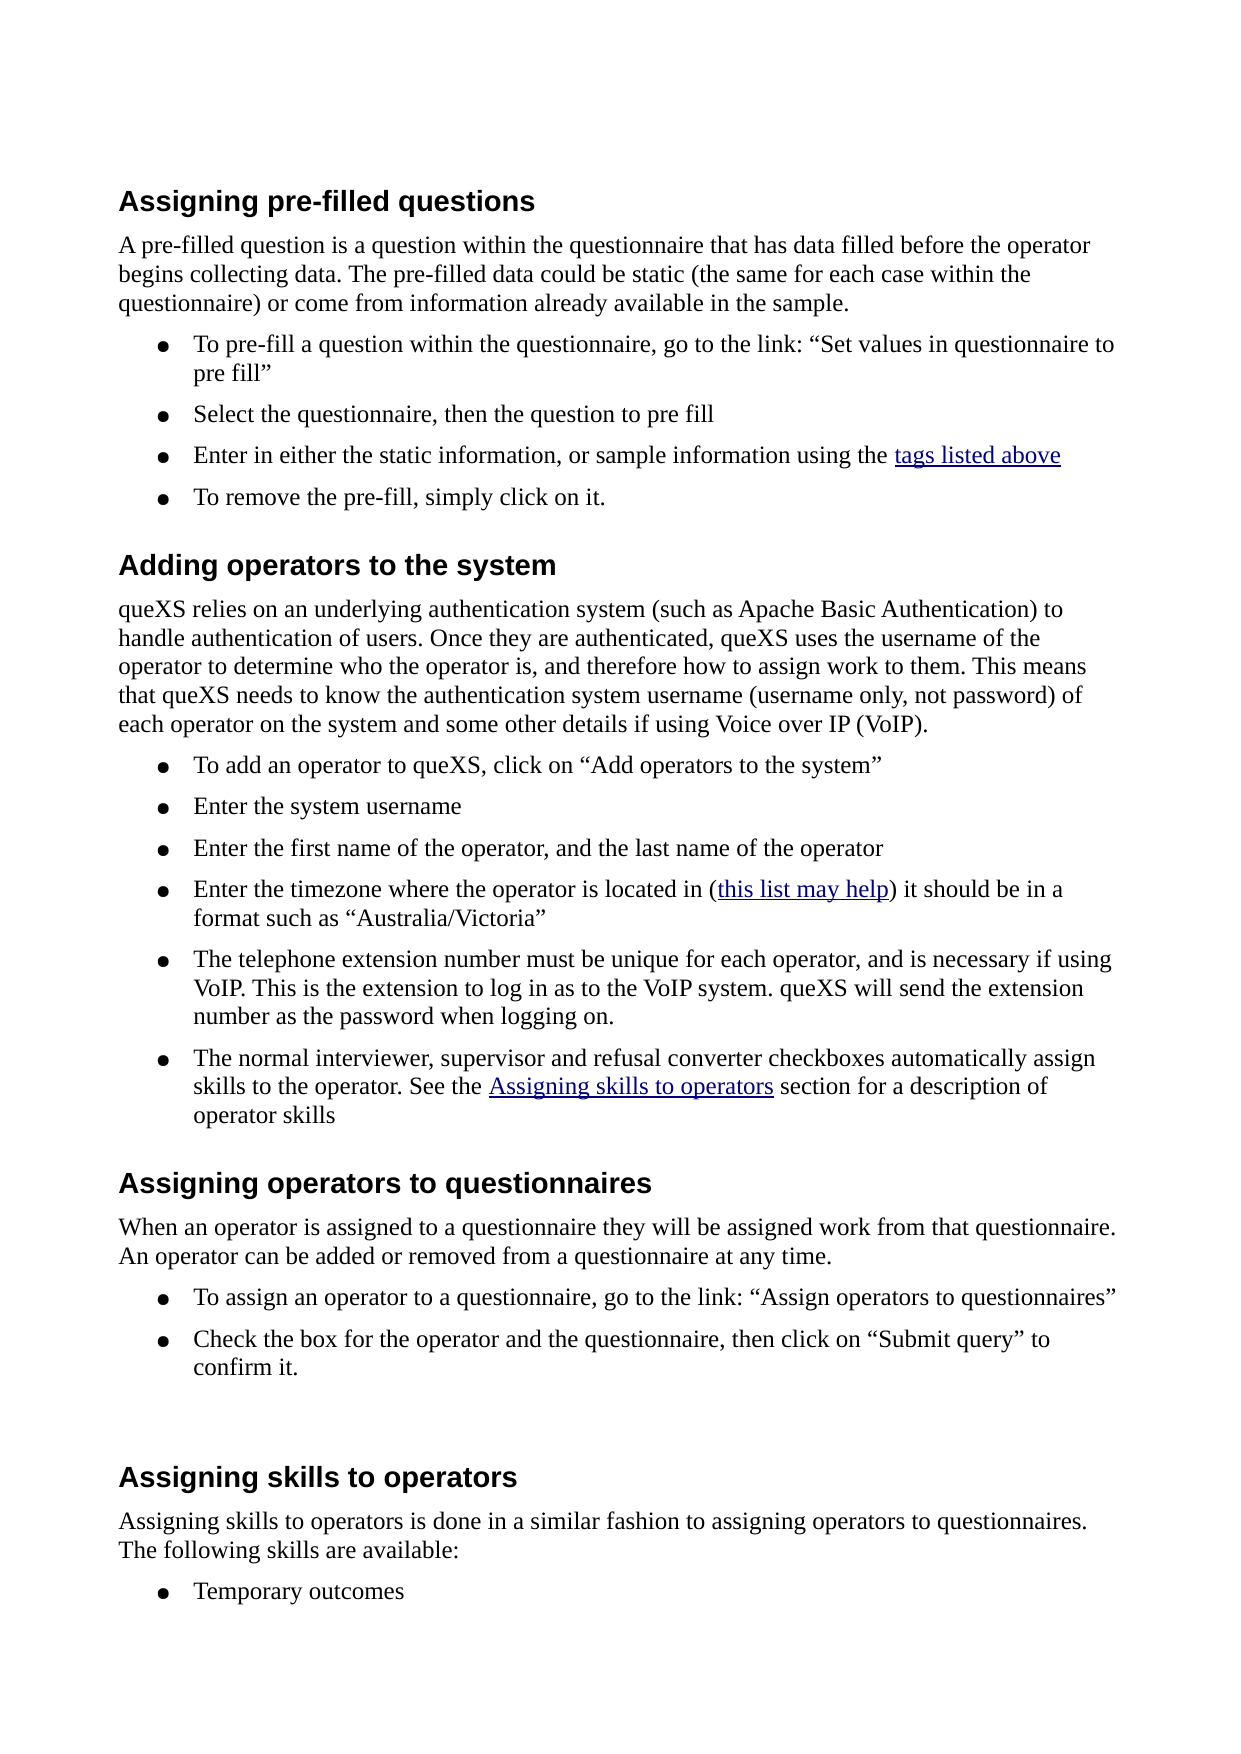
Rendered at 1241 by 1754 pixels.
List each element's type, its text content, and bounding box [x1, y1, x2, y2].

list Enter the system username [156, 791, 1122, 820]
list Enter the first name of the operator, and the last name of the operator [156, 833, 1122, 861]
subtitle Adding operators to the system [118, 548, 1122, 581]
text When an operator is assigned to a questionnaire they will be assigned work from that questionnaire. An operator can be added or removed from a questionnaire at any time. [118, 1212, 1122, 1270]
list The normal interviewer, supervisor and refusal converter checkboxes automatically assign skills to the operator. See the Assigning skills to operators section for a description of operator skills [156, 1043, 1122, 1129]
list To add an operator to queXS, click on “Add operators to the system” [156, 750, 1122, 779]
text A pre-filled question is a question within the questionnaire that has data filled before the operator begins collecting data. The pre-filled data could be static (the same for each case within the questionnaire) or come from information already available in the sample. [118, 230, 1122, 317]
list To assign an operator to a questionnaire, go to the link: “Assign operators to questionnaires” [156, 1282, 1122, 1311]
list Enter the timezone where the operator is located in (this list may help) it should be in a format such as “Australia/Victoria” [156, 874, 1122, 931]
list Check the box for the operator and the questionnaire, then click on “Submit query” to confirm it. [156, 1324, 1122, 1381]
list Enter in either the static information, or sample information using the tags listed above [156, 440, 1122, 469]
text queXS relies on an underlying authentication system (such as Apache Basic Authentication) to handle authentication of users. Once they are authenticated, queXS uses the username of the operator to determine who the operator is, and therefore how to assign work to them. This means that queXS needs to know the authentication system username (username only, not password) of each operator on the system and some other details if using Voice over IP (VoIP). [118, 594, 1122, 738]
subtitle Assigning skills to operators [118, 1460, 1122, 1493]
list Select the questionnaire, then the question to pre fill [156, 399, 1122, 428]
list The telephone extension number must be unique for each operator, and is necessary if using VoIP. This is the extension to log in as to the VoIP system. queXS will send the extension number as the password when logging on. [156, 944, 1122, 1030]
subtitle Assigning pre-filled questions [118, 184, 1122, 218]
list Temporary outcomes [156, 1576, 1122, 1605]
subtitle Assigning operators to questionnaires [118, 1166, 1122, 1200]
list To pre-fill a question within the questionnaire, go to the link: “Set values in questionnaire to pre fill” [156, 329, 1122, 387]
text Assigning skills to operators is done in a similar fashion to assigning operators to questionnaires. The following skills are available: [118, 1506, 1122, 1563]
list To remove the pre-fill, simply click on it. [156, 482, 1122, 510]
